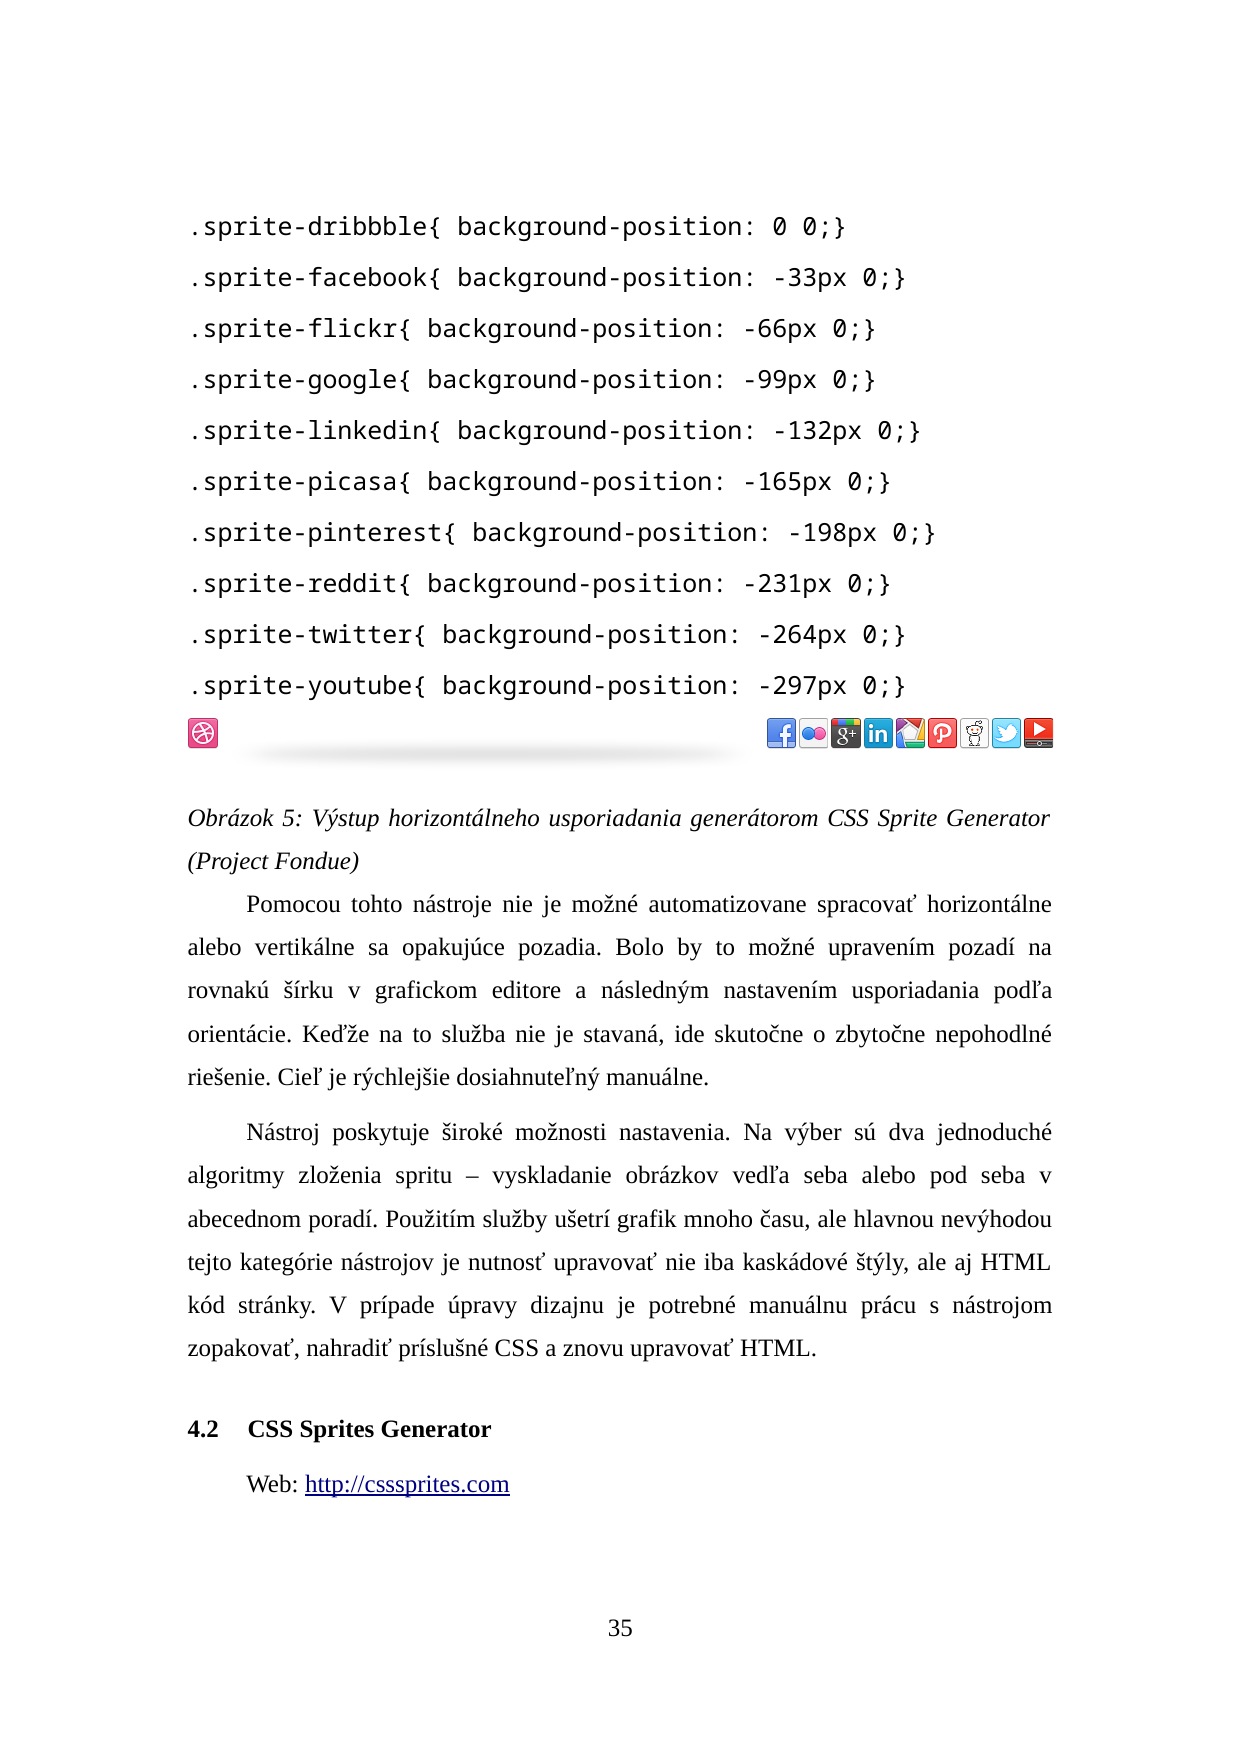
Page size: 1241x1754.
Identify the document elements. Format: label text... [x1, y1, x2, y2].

subtitle CSS Sprites Generator [187, 1414, 1053, 1442]
text .sprite-linkedin{ background-position: -132px 0;} [187, 412, 1053, 446]
text .sprite-youtube{ background-position: -297px 0;} [187, 668, 1053, 702]
text Obrázok 5: Výstup horizontálneho usporiadania generátorom CSS Sprite Generator (Project Fondue) [187, 789, 1053, 875]
text .sprite-dribbble{ background-position: 0 0;} [187, 208, 1053, 242]
text .sprite-pinterest{ background-position: -198px 0;} [187, 514, 1053, 548]
text .sprite-flickr{ background-position: -66px 0;} [187, 310, 1053, 344]
text Pomocou tohto nástroje nie je možné automatizovane spracovať horizontálne alebo vertikálne sa opakujúce pozadia. Bolo by to možné upravením pozadí na rovnakú šírku v grafickom editore a následným nastavením usporiadania podľa orientácie. Keďže na to služba nie je stavaná, ide skutočne o zbytočne nepohodlné riešenie. Cieľ je rýchlejšie dosiahnuteľný manuálne. [187, 875, 1053, 1091]
text .sprite-facebook{ background-position: -33px 0;} [187, 259, 1053, 293]
text Nástroj poskytuje široké možnosti nastavenia. Na výber sú dva jednoduché algoritmy zloženia spritu – vyskladanie obrázkov vedľa seba alebo pod seba v abecednom poradí. Použitím služby ušetrí grafik mnoho času, ale hlavnou nevýhodou tejto kategórie nástrojov je nutnosť upravovať nie iba kaskádové štýly, ale aj HTML kód stránky. V prípade úpravy dizajnu je potrebné manuálnu prácu s nástrojom zopakovať, nahradiť príslušné CSS a znovu upravovať HTML. [187, 1117, 1053, 1362]
text .sprite-twitter{ background-position: -264px 0;} [187, 617, 1053, 651]
text .sprite-picasa{ background-position: -165px 0;} [187, 463, 1053, 497]
picture [187, 718, 1054, 789]
text .sprite-reddit{ background-position: -231px 0;} [187, 566, 1053, 599]
text .sprite-google{ background-position: -99px 0;} [187, 361, 1053, 395]
text Web: http://csssprites.com [187, 1469, 1053, 1498]
